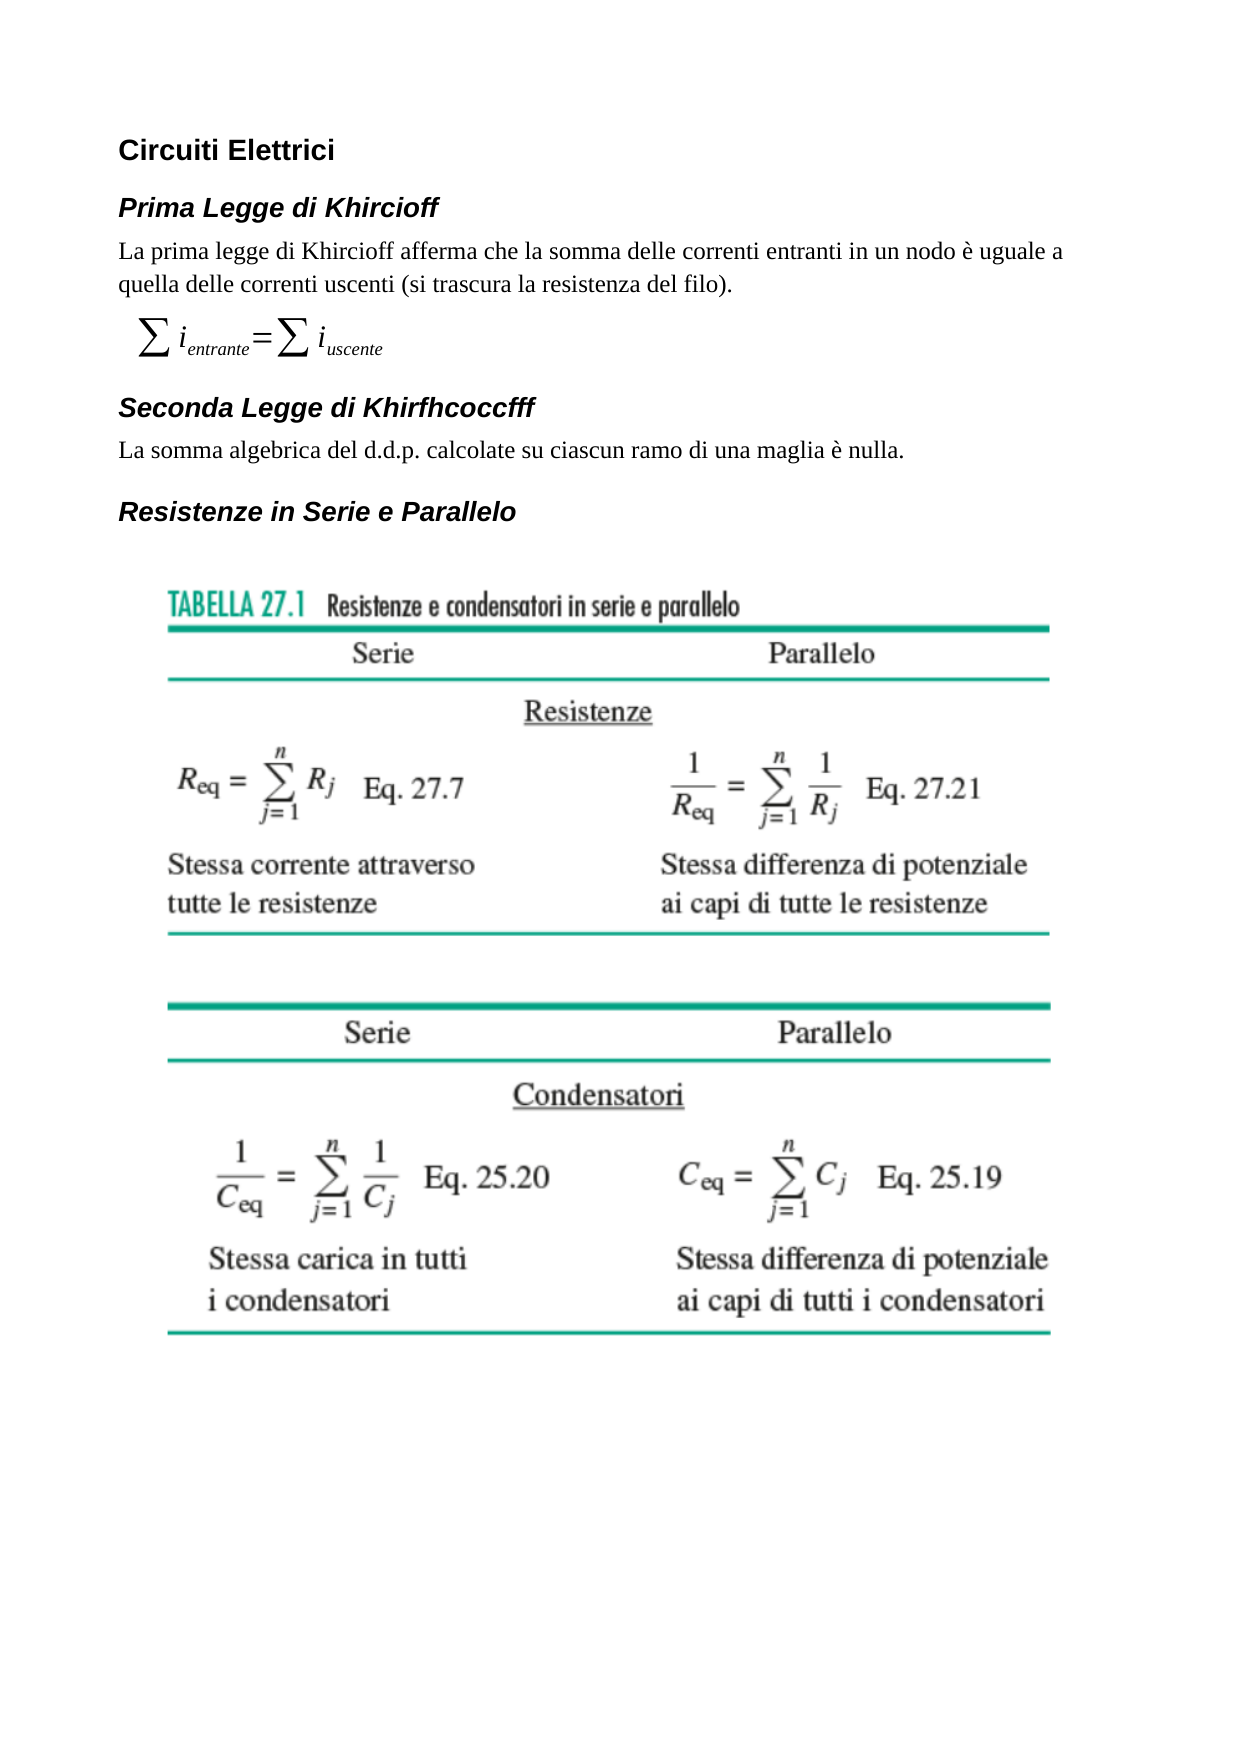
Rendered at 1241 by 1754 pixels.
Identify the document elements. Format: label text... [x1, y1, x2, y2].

text La somma algebrica del d.d.p. calcolate su ciascun ramo di una maglia è nulla. [118, 435, 1122, 464]
text La prima legge di Khircioff afferma che la somma delle correnti entranti in un nodo è uguale a quella delle correnti uscenti (si trascura la resistenza del filo). [118, 236, 1122, 298]
subtitle Prima Legge di Khircioff [118, 191, 1122, 223]
picture [118, 540, 1123, 1379]
subtitle Circuiti Elettrici [118, 133, 1122, 166]
subtitle Seconda Legge di Khirfhcoccfff [118, 391, 1122, 423]
subtitle Resistenze in Serie e Parallelo [118, 496, 1122, 527]
